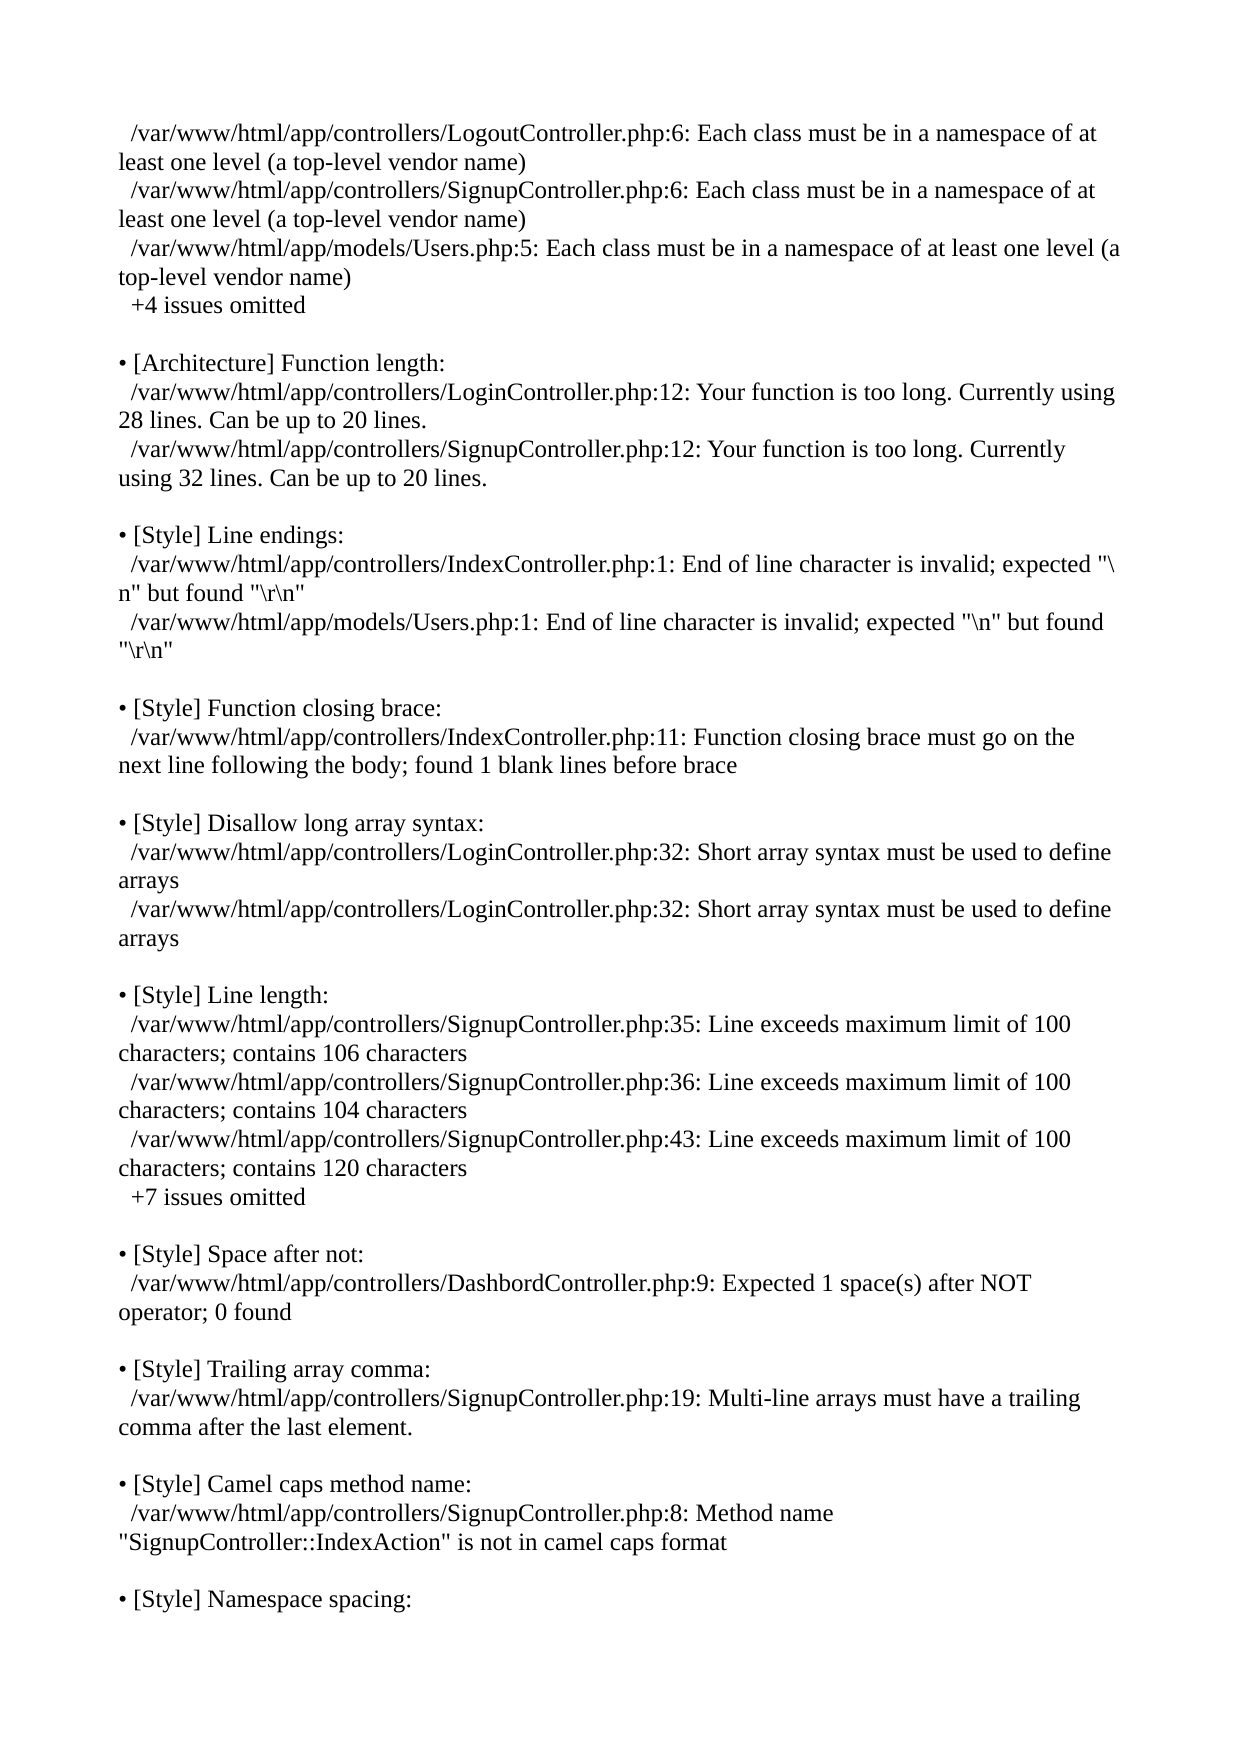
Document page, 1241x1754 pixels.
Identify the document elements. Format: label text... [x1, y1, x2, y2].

text /var/www/html/app/controllers/SignupController.php:6: Each class must be in a namespace of at least one level (a top-level vendor name) [118, 176, 1122, 233]
text /var/www/html/app/controllers/LoginController.php:32: Short array syntax must be used to define arrays [118, 837, 1122, 894]
text /var/www/html/app/controllers/SignupController.php:43: Line exceeds maximum limit of 100 characters; contains 120 characters [118, 1124, 1122, 1182]
text • [Style] Namespace spacing: [118, 1584, 1122, 1613]
text /var/www/html/app/controllers/LogoutController.php:6: Each class must be in a namespace of at least one level (a top-level vendor name) [118, 118, 1122, 176]
text /var/www/html/app/controllers/LoginController.php:12: Your function is too long. Currently using 28 lines. Can be up to 20 lines. [118, 377, 1122, 434]
text • [Architecture] Function length: [118, 348, 1122, 377]
text /var/www/html/app/controllers/SignupController.php:12: Your function is too long. Currently using 32 lines. Can be up to 20 lines. [118, 434, 1122, 492]
text • [Style] Line endings: [118, 521, 1122, 549]
text /var/www/html/app/controllers/SignupController.php:8: Method name "SignupController::IndexAction" is not in camel caps format [118, 1498, 1122, 1556]
text • [Style] Trailing array comma: [118, 1354, 1122, 1383]
text /var/www/html/app/controllers/SignupController.php:19: Multi-line arrays must have a trailing comma after the last element. [118, 1383, 1122, 1441]
text /var/www/html/app/controllers/IndexController.php:11: Function closing brace must go on the next line following the body; found 1 blank lines before brace [118, 722, 1122, 779]
text • [Style] Space after not: [118, 1239, 1122, 1268]
text • [Style] Line length: [118, 981, 1122, 1009]
text /var/www/html/app/controllers/LoginController.php:32: Short array syntax must be used to define arrays [118, 894, 1122, 952]
text • [Style] Function closing brace: [118, 693, 1122, 722]
text /var/www/html/app/controllers/IndexController.php:1: End of line character is invalid; expected "\n" but found "\r\n" [118, 549, 1122, 607]
text • [Style] Camel caps method name: [118, 1469, 1122, 1498]
text /var/www/html/app/models/Users.php:1: End of line character is invalid; expected "\n" but found "\r\n" [118, 607, 1122, 664]
text /var/www/html/app/controllers/SignupController.php:36: Line exceeds maximum limit of 100 characters; contains 104 characters [118, 1067, 1122, 1124]
text • [Style] Disallow long array syntax: [118, 808, 1122, 837]
text +4 issues omitted [118, 291, 1122, 319]
text +7 issues omitted [118, 1182, 1122, 1211]
text /var/www/html/app/controllers/SignupController.php:35: Line exceeds maximum limit of 100 characters; contains 106 characters [118, 1009, 1122, 1067]
text /var/www/html/app/controllers/DashbordController.php:9: Expected 1 space(s) after NOT operator; 0 found [118, 1268, 1122, 1326]
text /var/www/html/app/models/Users.php:5: Each class must be in a namespace of at least one level (a top-level vendor name) [118, 233, 1122, 291]
